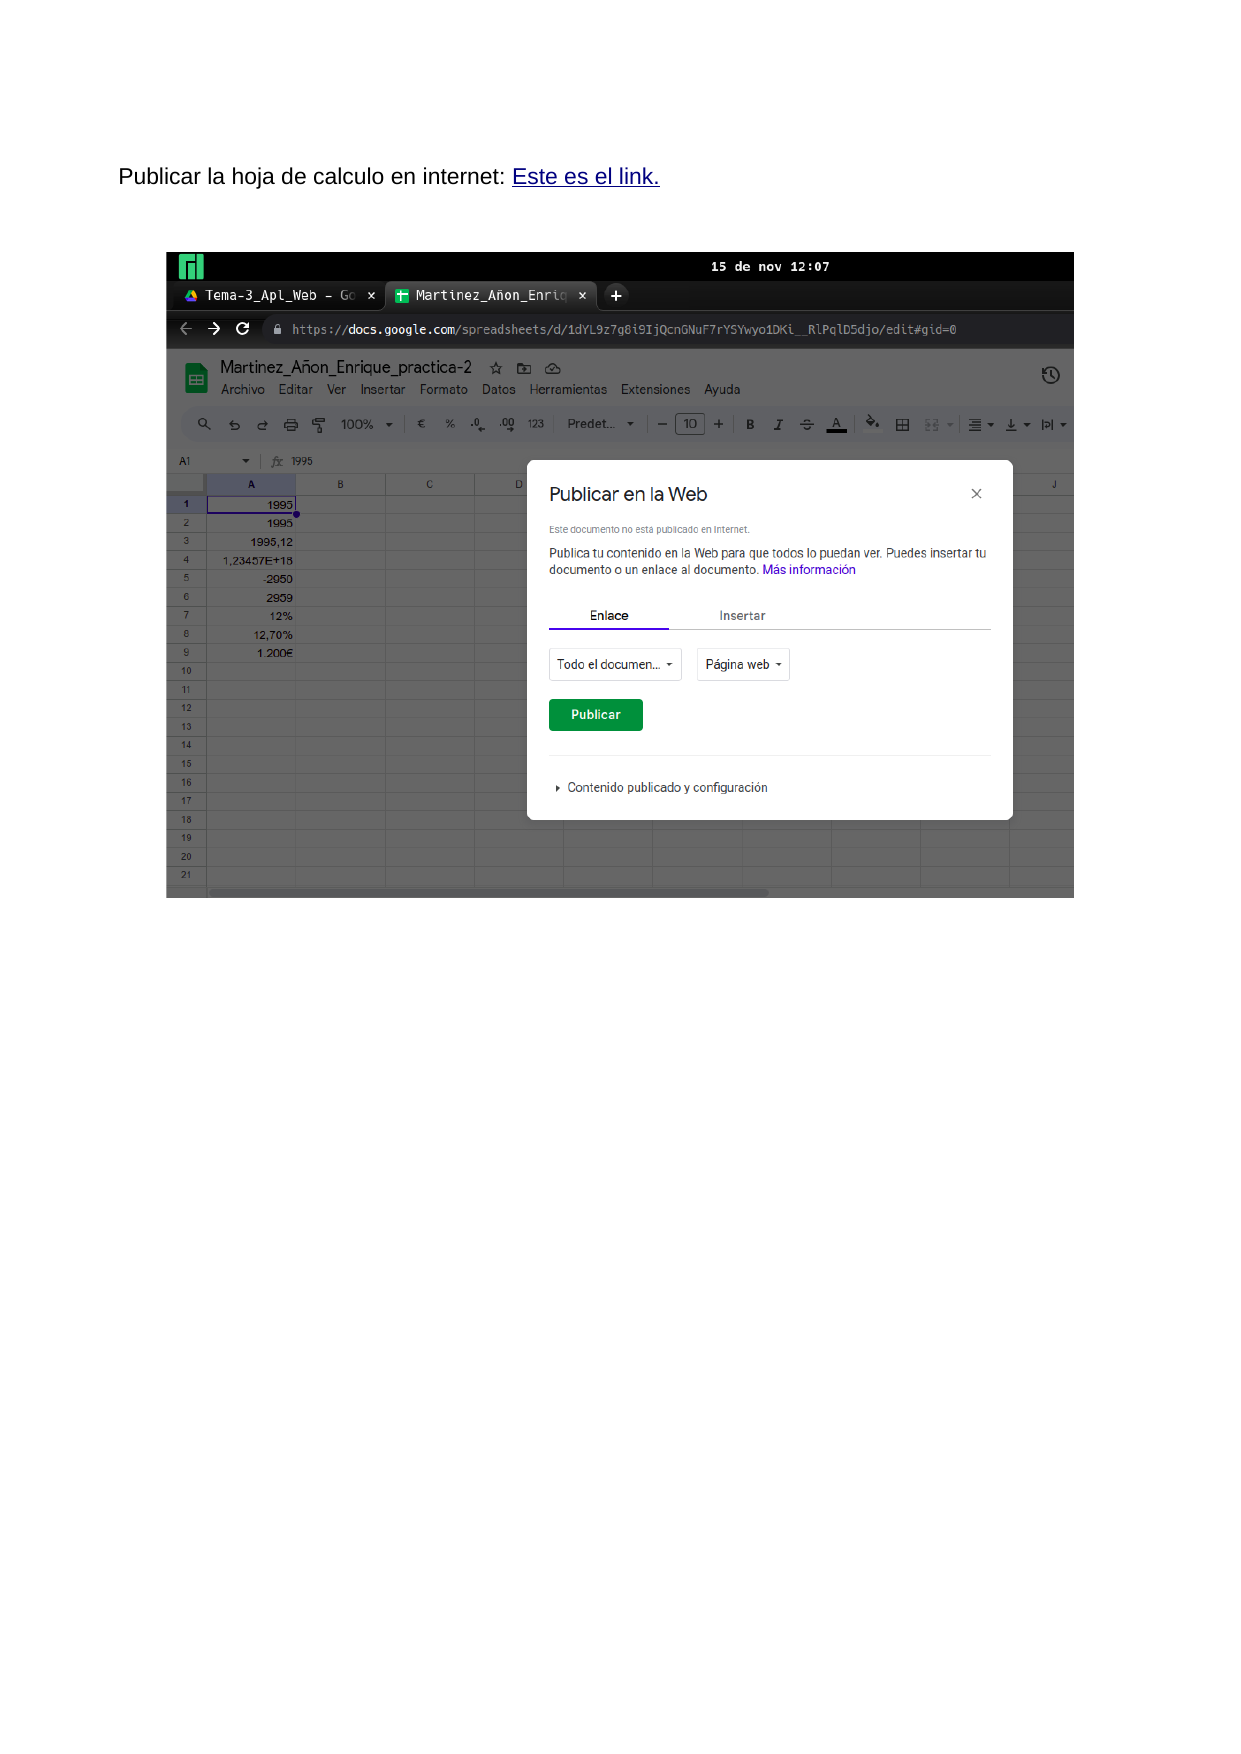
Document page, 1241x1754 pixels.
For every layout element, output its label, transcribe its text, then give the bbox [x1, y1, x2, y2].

picture [166, 252, 1074, 898]
text Publicar la hoja de calculo en internet: Este es el link. [118, 163, 1122, 189]
